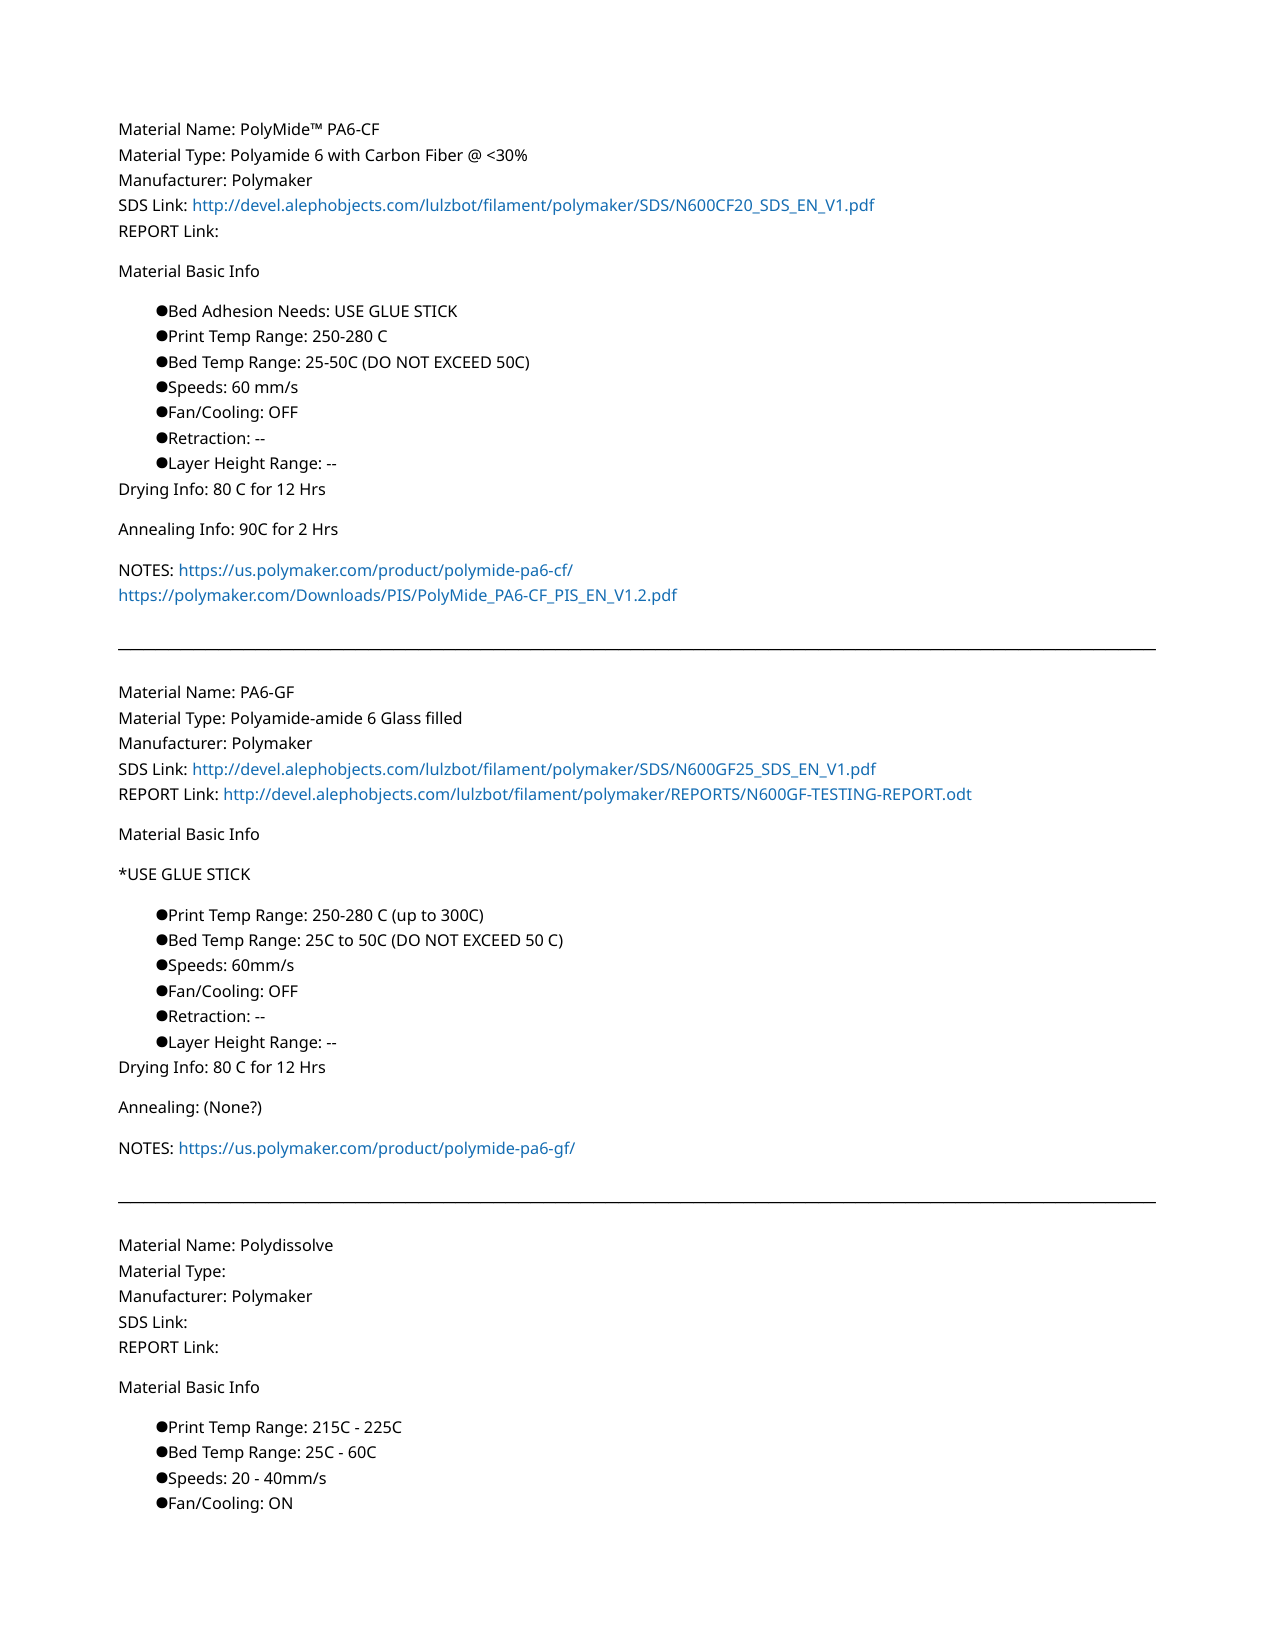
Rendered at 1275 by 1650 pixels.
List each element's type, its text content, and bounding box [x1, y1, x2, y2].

list Bed Temp Range: 25C - 60C [118, 1441, 1157, 1464]
list Bed Temp Range: 25-50C (DO NOT EXCEED 50C) [118, 351, 1157, 373]
text Material Basic Info [118, 260, 1157, 282]
text NOTES: https://us.polymaker.com/product/polymide-pa6-gf/ [118, 1137, 1157, 1159]
list Layer Height Range: -- [118, 1031, 1157, 1053]
text ___________________________________________________________________________________ [118, 1177, 1157, 1206]
list Fan/Cooling: OFF [118, 401, 1157, 424]
list Retraction: -- [118, 1005, 1157, 1027]
list Print Temp Range: 215C - 225C [118, 1416, 1157, 1438]
list Print Temp Range: 250-280 C (up to 300C) [118, 903, 1157, 926]
list Speeds: 60mm/s [118, 954, 1157, 977]
list Print Temp Range: 250-280 C [118, 325, 1157, 347]
text Material Name: Polydissolve Material Type: Manufacturer: Polymaker SDS Link: REPORT Link: [118, 1234, 1157, 1358]
text NOTES: https://us.polymaker.com/product/polymide-pa6-cf/ https://polymaker.com/Downloads/PIS/PolyMide_PA6-CF_PIS_EN_V1.2.pdf [118, 558, 1157, 606]
list Bed Temp Range: 25C to 50C (DO NOT EXCEED 50 C) [118, 929, 1157, 951]
text Material Basic Info [118, 1376, 1157, 1398]
text *USE GLUE STICK [118, 863, 1157, 885]
text Material Basic Info [118, 823, 1157, 845]
list Fan/Cooling: ON [118, 1492, 1157, 1514]
text Drying Info: 80 C for 12 Hrs [118, 478, 1157, 500]
text Drying Info: 80 C for 12 Hrs [118, 1056, 1157, 1078]
text Annealing: (None?) [118, 1096, 1157, 1119]
list Bed Adhesion Needs: USE GLUE STICK [118, 300, 1157, 322]
list Speeds: 60 mm/s [118, 376, 1157, 398]
text Material Name: PA6-GF Material Type: Polyamide-amide 6 Glass filled Manufacturer: Polymaker SDS Link: http://devel.alephobjects.com/lulzbot/filament/polymaker/SDS/N600GF25_SDS_EN_V1.pdf REPORT Link: http://devel.alephobjects.com/lulzbot/filament/polymaker/REPORTS/N600GF-TESTING-REPORT.odt [118, 681, 1157, 805]
list Fan/Cooling: OFF [118, 980, 1157, 1002]
list Retraction: -- [118, 427, 1157, 449]
list Speeds: 20 - 40mm/s [118, 1467, 1157, 1489]
text Material Name: PolyMide™ PA6-CF Material Type: Polyamide 6 with Carbon Fiber @ <30% Manufacturer: Polymaker SDS Link: http://devel.alephobjects.com/lulzbot/filament/polymaker/SDS/N600CF20_SDS_EN_V1.pdf REPORT Link: [118, 118, 1157, 242]
list Layer Height Range: -- [118, 452, 1157, 474]
text Annealing Info: 90C for 2 Hrs [118, 518, 1157, 540]
text ___________________________________________________________________________________ [118, 624, 1157, 653]
